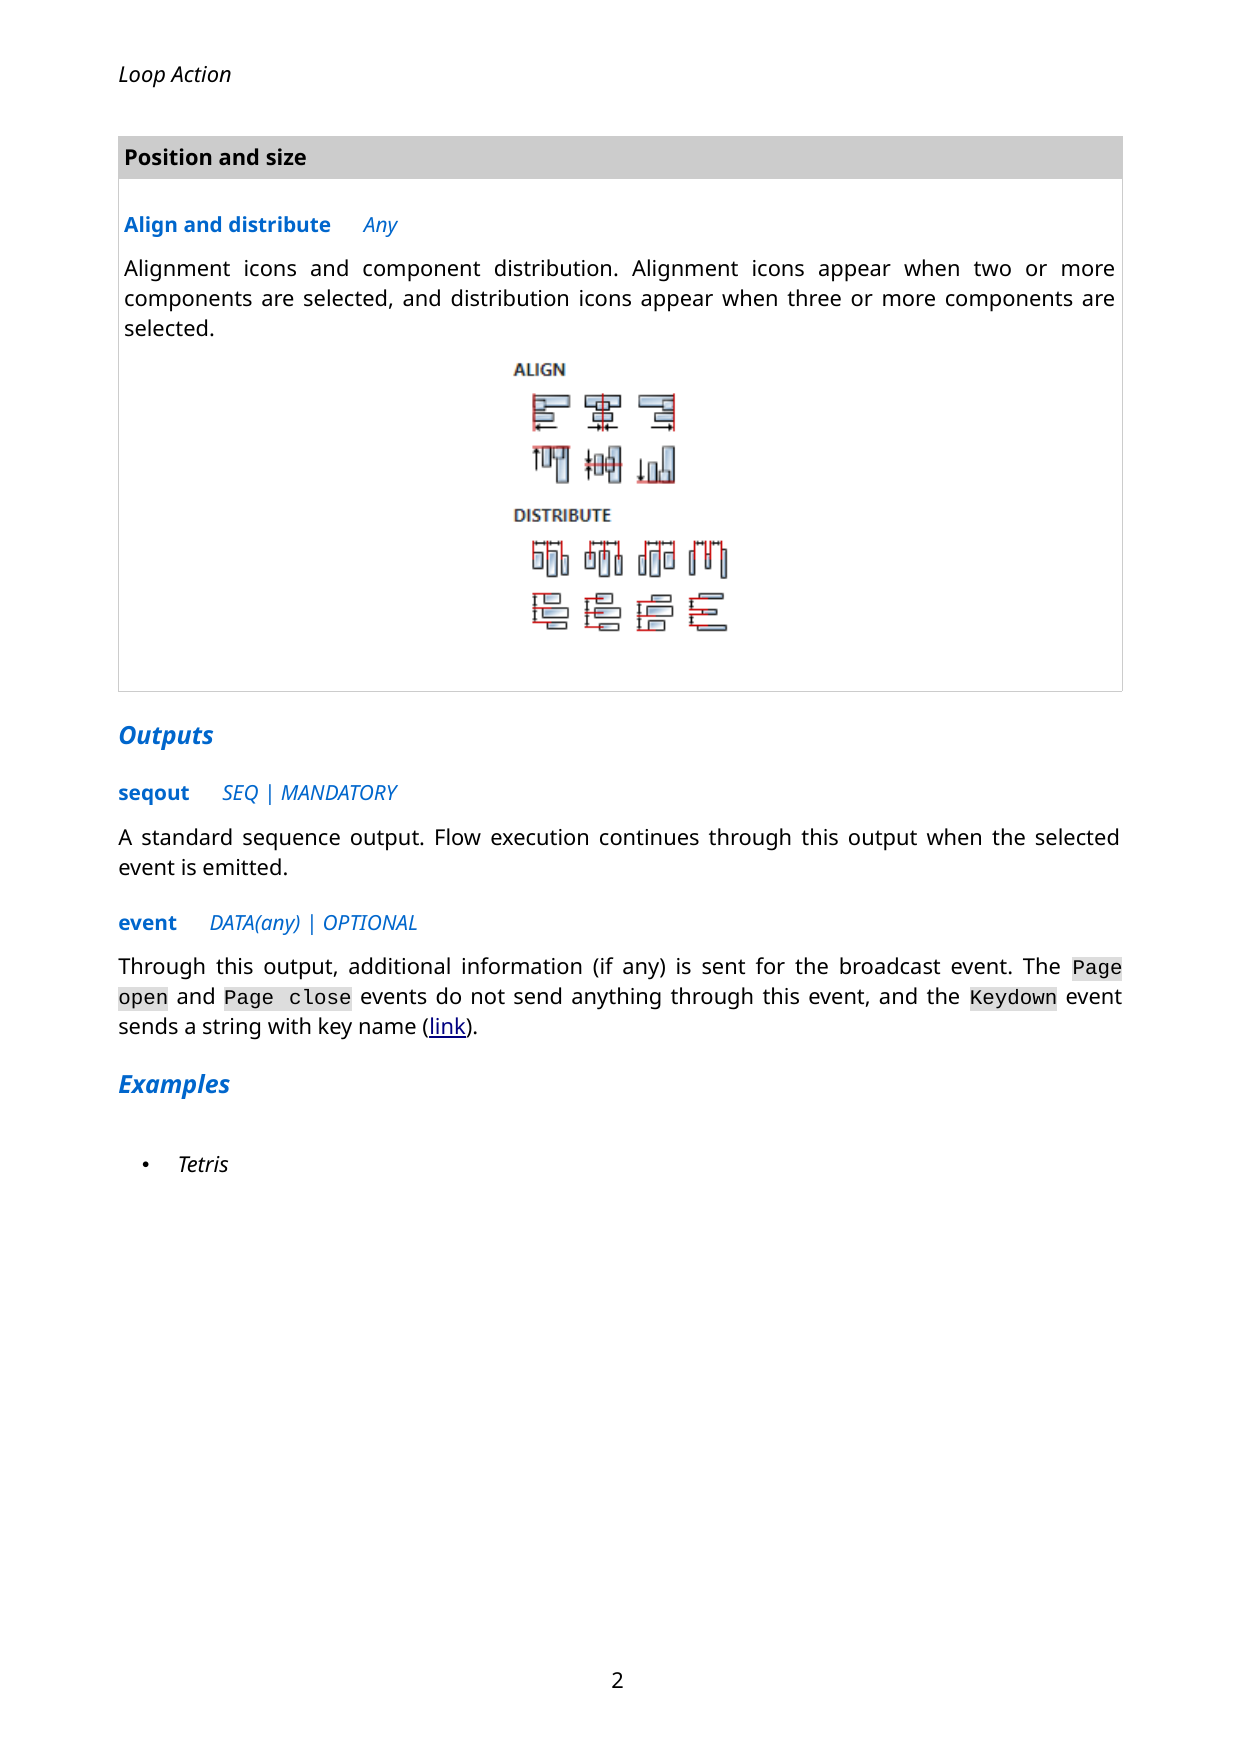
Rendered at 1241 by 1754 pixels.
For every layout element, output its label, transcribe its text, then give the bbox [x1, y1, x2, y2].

subtitle event DATA(any) | OPTIONAL [118, 908, 1122, 936]
subtitle seqout SEQ | MANDATORY [118, 778, 1122, 807]
text Through this output, additional information (if any) is sent for the broadcast event. The Page open and Page close events do not send anything through this event, and the Keydown event sends a string with key name (link). [118, 951, 1122, 1040]
text A standard sequence output. Flow execution continues through this output when the selected event is emitted. [118, 822, 1122, 881]
list Tetris [142, 1148, 1110, 1178]
table_cell [119, 355, 1122, 691]
table_header Position and size [119, 137, 1122, 178]
picture [490, 354, 750, 644]
subtitle Examples [118, 1067, 1122, 1101]
subtitle Outputs [118, 718, 1122, 752]
table_cell Align and distribute Any Alignment icons and component distribution. Alignment icons appear when two or more components are selected, and distribution icons appear when three or more components are selected. [119, 179, 1122, 354]
